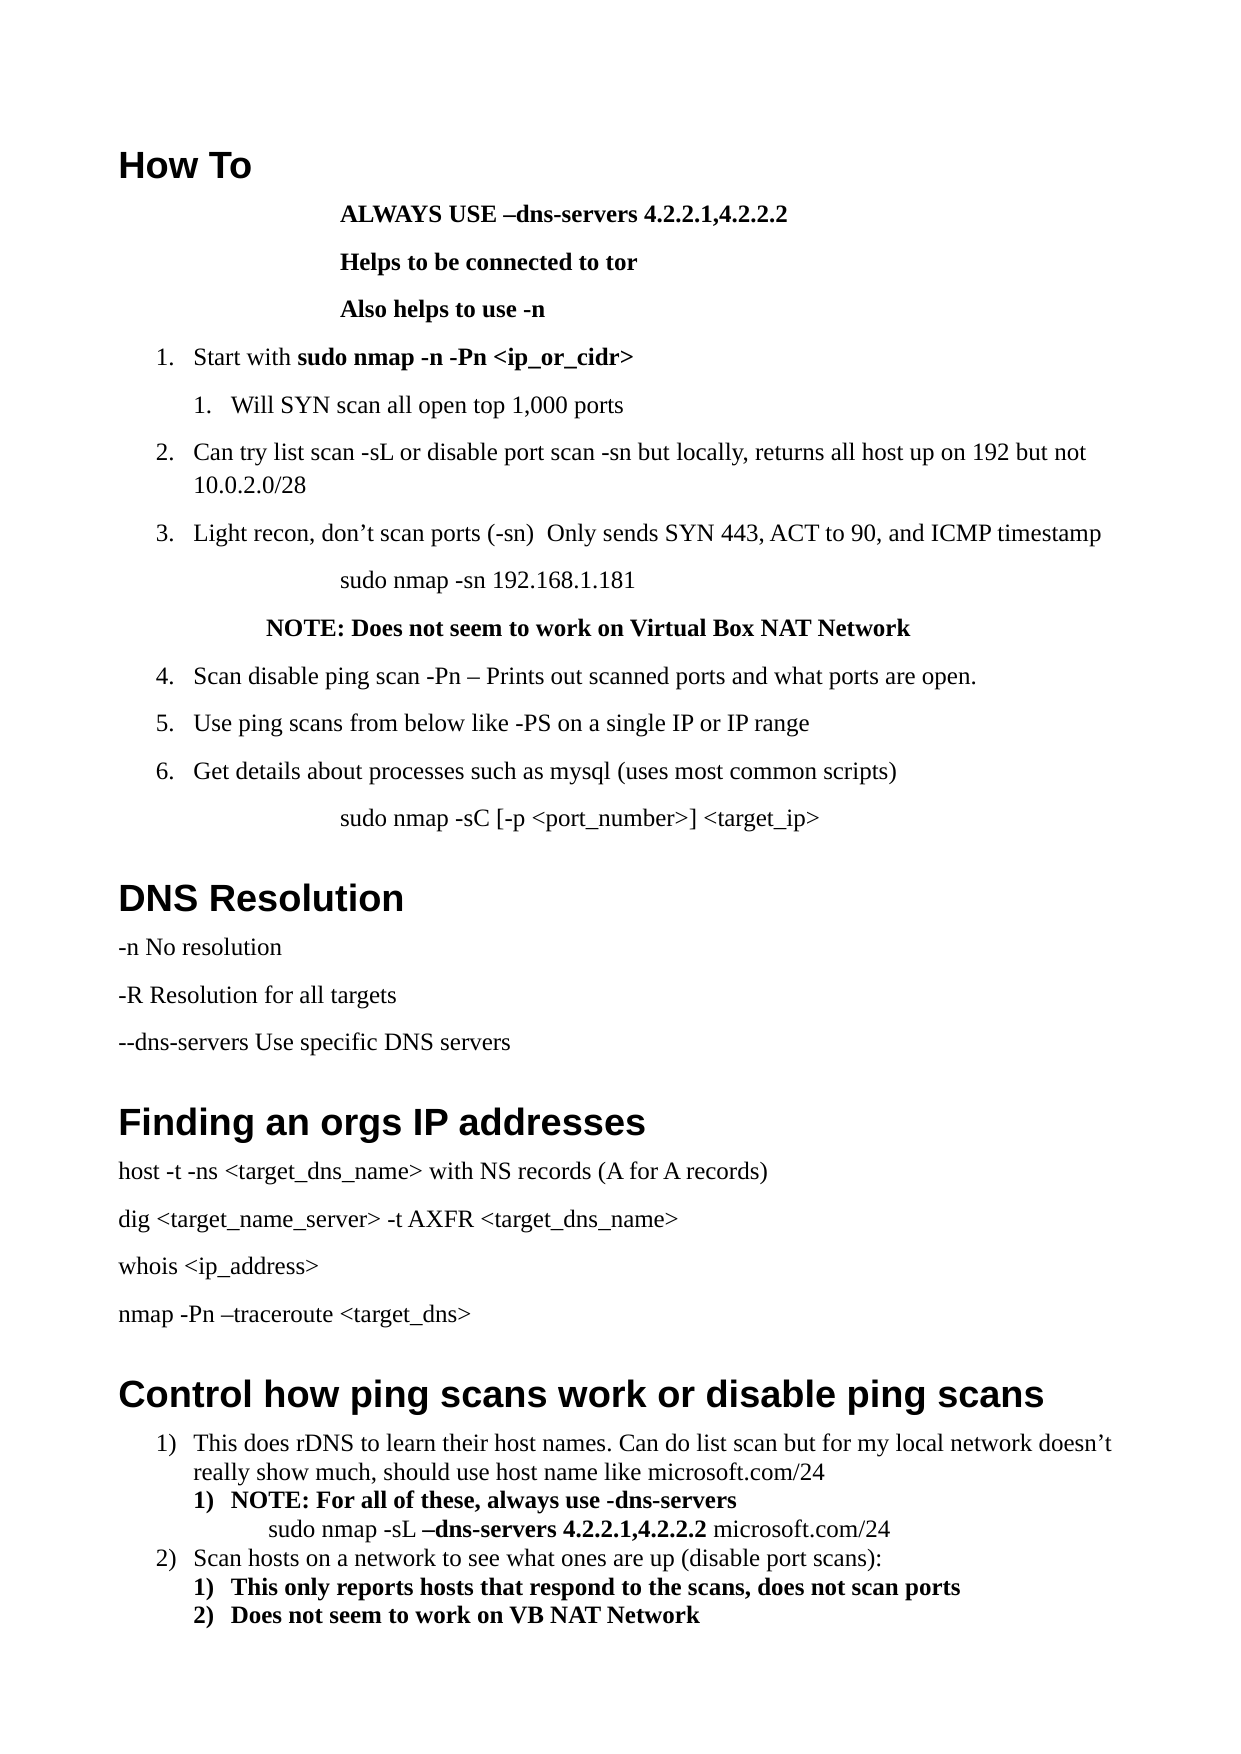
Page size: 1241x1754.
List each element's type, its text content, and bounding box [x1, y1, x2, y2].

list Light recon, don’t scan ports (-sn) Only sends SYN 443, ACT to 90, and ICMP timestamp [156, 518, 1122, 547]
text --dns-servers Use specific DNS servers [118, 1027, 1122, 1056]
text -R Resolution for all targets [118, 980, 1122, 1009]
text sudo nmap -sn 192.168.1.181 [118, 566, 1122, 594]
text dig <target_name_server> -t AXFR <target_dns_name> [118, 1204, 1122, 1233]
subtitle How To [118, 143, 1122, 187]
subtitle DNS Resolution [118, 876, 1122, 920]
subtitle Control how ping scans work or disable ping scans [118, 1372, 1122, 1415]
text sudo nmap -sC [-p <port_number>] <target_ip> [118, 803, 1122, 832]
list Can try list scan -sL or disable port scan -sn but locally, returns all host up on 192 but not 10.0.2.0/28 [156, 437, 1122, 499]
list Start with sudo nmap -n -Pn <ip_or_cidr> [156, 342, 1122, 371]
list Will SYN scan all open top 1,000 ports [193, 390, 1122, 418]
text Helps to be connected to tor [118, 247, 1122, 276]
subtitle Finding an orgs IP addresses [118, 1100, 1122, 1144]
text NOTE: Does not seem to work on Virtual Box NAT Network [118, 613, 1122, 642]
text nmap -Pn –traceroute <target_dns> [118, 1299, 1122, 1328]
text -n No resolution [118, 932, 1122, 961]
list sudo nmap -sL –dns-servers 4.2.2.1,4.2.2.2 microsoft.com/24 [231, 1514, 1122, 1543]
list Scan disable ping scan -Pn – Prints out scanned ports and what ports are open. [156, 661, 1122, 689]
list NOTE: For all of these, always use -dns-servers [193, 1485, 1122, 1514]
list This only reports hosts that respond to the scans, does not scan ports [193, 1572, 1122, 1600]
text Also helps to use -n [118, 294, 1122, 323]
list This does rDNS to learn their host names. Can do list scan but for my local network doesn’t really show much, should use host name like microsoft.com/24 [156, 1428, 1122, 1485]
text ALWAYS USE –dns-servers 4.2.2.1,4.2.2.2 [118, 199, 1122, 228]
text host -t -ns <target_dns_name> with NS records (A for A records) [118, 1156, 1122, 1185]
list Use ping scans from below like -PS on a single IP or IP range [156, 708, 1122, 737]
list Get details about processes such as mysql (uses most common scripts) [156, 756, 1122, 785]
list Scan hosts on a network to see what ones are up (disable port scans): [156, 1543, 1122, 1572]
text whois <ip_address> [118, 1251, 1122, 1280]
list Does not seem to work on VB NAT Network [193, 1600, 1122, 1629]
